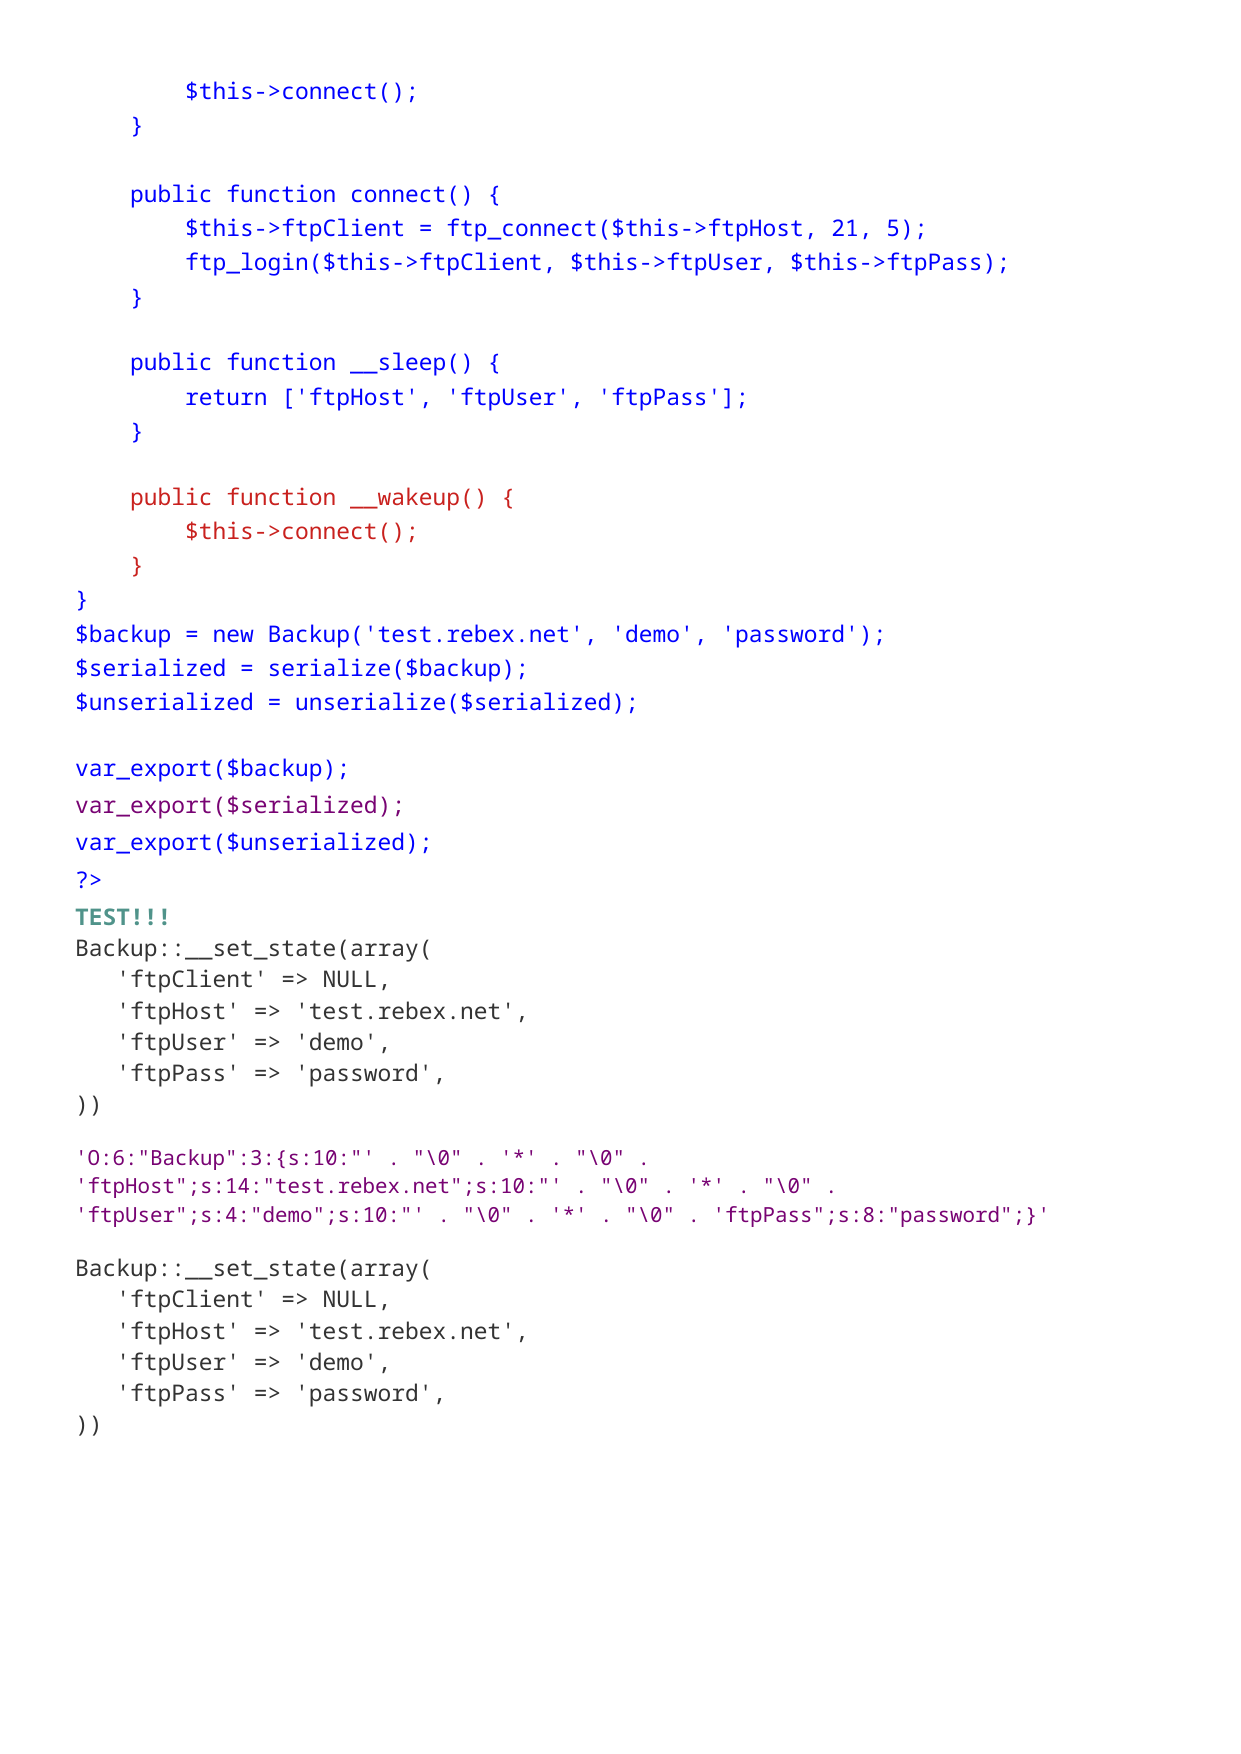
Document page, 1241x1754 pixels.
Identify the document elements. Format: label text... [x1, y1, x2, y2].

text } [75, 549, 1166, 580]
text ?> [75, 863, 1166, 895]
text ftp_login($this->ftpClient, $this->ftpUser, $this->ftpPass); [75, 246, 1166, 278]
text $backup = new Backup('test.rebex.net', 'demo', 'password'); [75, 617, 1166, 649]
text var_export($serialized); [75, 789, 1166, 820]
text )) [75, 1088, 1166, 1119]
text $this->connect(); [75, 75, 1166, 106]
text 'ftpPass' => 'password', [75, 1057, 1166, 1088]
text public function __sleep() { [75, 346, 1166, 377]
text } [75, 583, 1166, 614]
text 'ftpPass' => 'password', [75, 1377, 1166, 1408]
text 'O:6:"Backup":3:{s:10:"' . "\0" . '*' . "\0" . 'ftpHost";s:14:"test.rebex.net";s:10:"' . "\0" . '*' . "\0" . 'ftpUser";s:4:"demo";s:10:"' . "\0" . '*' . "\0" . 'ftpPass";s:8:"password";}' [75, 1143, 1166, 1228]
text $unserialized = unserialize($serialized); [75, 686, 1166, 717]
text TEST!!! [75, 901, 1166, 932]
text 'ftpUser' => 'demo', [75, 1346, 1166, 1377]
text } [75, 109, 1166, 141]
text public function __wakeup() { [75, 480, 1166, 512]
text Backup::__set_state(array( [75, 1252, 1166, 1283]
text var_export($unserialized); [75, 826, 1166, 857]
text $this->connect(); [75, 515, 1166, 546]
text )) [75, 1408, 1166, 1440]
text $serialized = serialize($backup); [75, 652, 1166, 683]
text return ['ftpHost', 'ftpUser', 'ftpPass']; [75, 381, 1166, 412]
text 'ftpClient' => NULL, [75, 963, 1166, 994]
text } [75, 415, 1166, 446]
text public function connect() { [75, 178, 1166, 209]
text var_export($backup); [75, 752, 1166, 783]
text 'ftpUser' => 'demo', [75, 1026, 1166, 1057]
text 'ftpHost' => 'test.rebex.net', [75, 1315, 1166, 1346]
text 'ftpHost' => 'test.rebex.net', [75, 994, 1166, 1026]
text Backup::__set_state(array( [75, 932, 1166, 963]
text 'ftpClient' => NULL, [75, 1283, 1166, 1315]
text } [75, 281, 1166, 312]
text $this->ftpClient = ftp_connect($this->ftpHost, 21, 5); [75, 212, 1166, 243]
